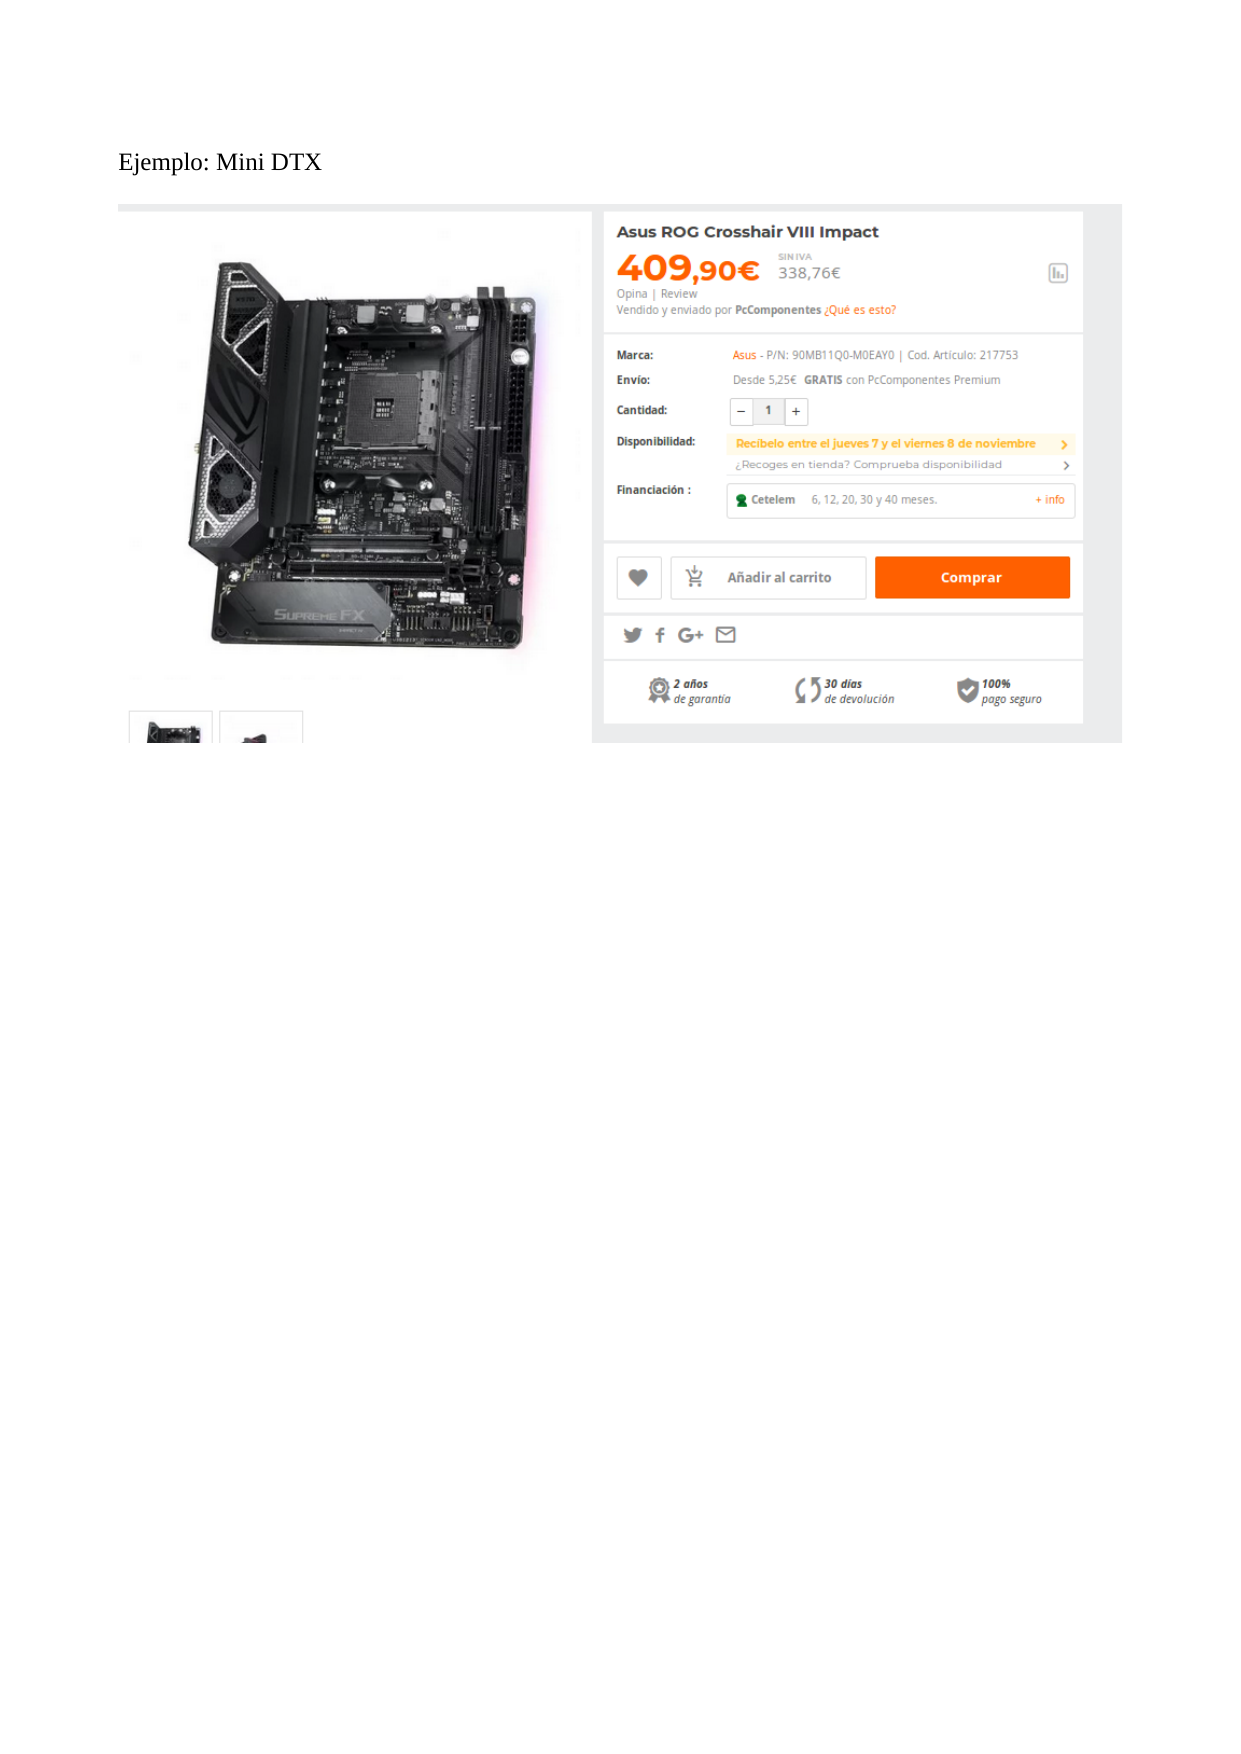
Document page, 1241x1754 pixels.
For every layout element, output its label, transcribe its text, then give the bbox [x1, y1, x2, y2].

picture [118, 204, 1123, 743]
text Ejemplo: Mini DTX [118, 147, 1122, 176]
